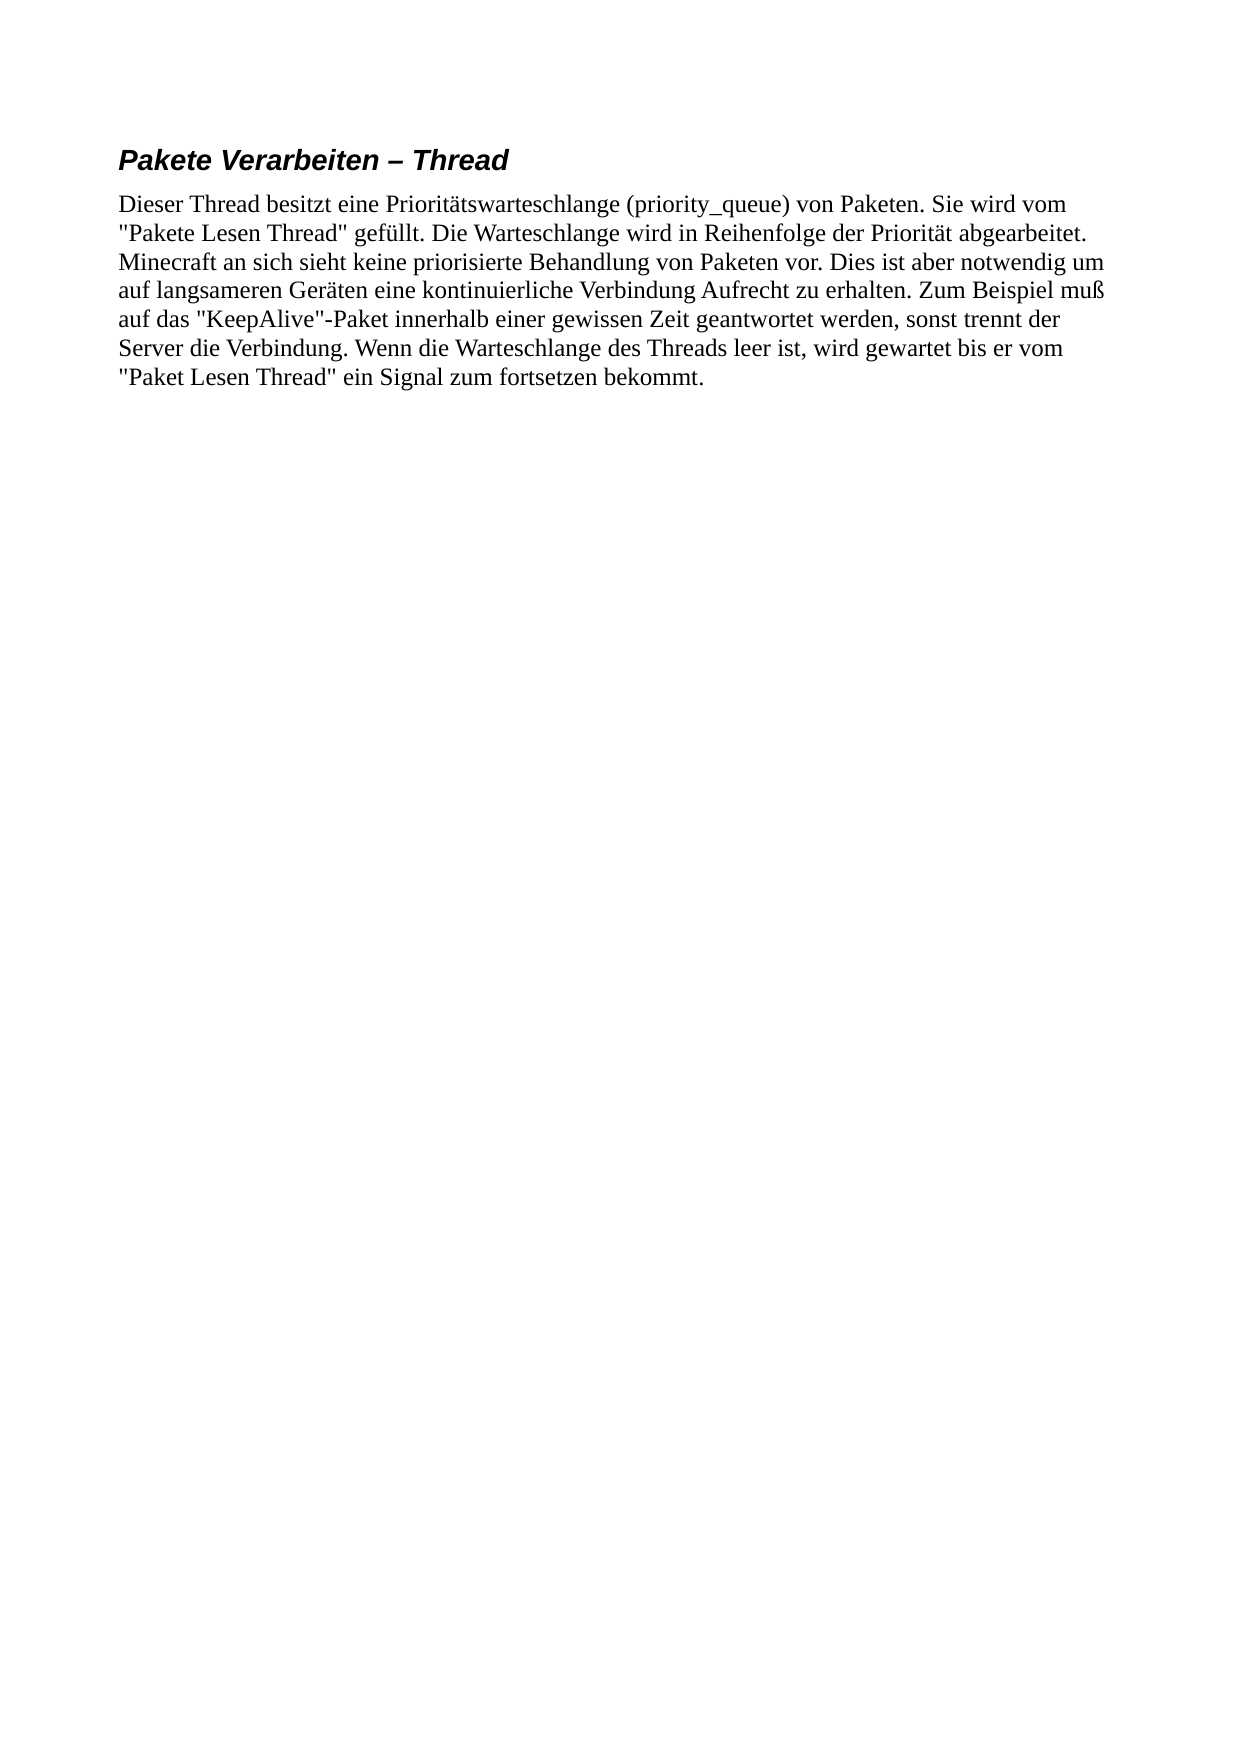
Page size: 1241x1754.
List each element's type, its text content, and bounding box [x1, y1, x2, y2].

subtitle Pakete Verarbeiten – Thread [118, 143, 1122, 177]
text Dieser Thread besitzt eine Prioritätswarteschlange (priority_queue) von Paketen. Sie wird vom "Pakete Lesen Thread" gefüllt. Die Warteschlange wird in Reihenfolge der Priorität abgearbeitet. Minecraft an sich sieht keine priorisierte Behandlung von Paketen vor. Dies ist aber notwendig um auf langsameren Geräten eine kontinuierliche Verbindung Aufrecht zu erhalten. Zum Beispiel muß auf das "KeepAlive"-Paket innerhalb einer gewissen Zeit geantwortet werden, sonst trennt der Server die Verbindung. Wenn die Warteschlange des Threads leer ist, wird gewartet bis er vom "Paket Lesen Thread" ein Signal zum fortsetzen bekommt. [118, 189, 1122, 390]
